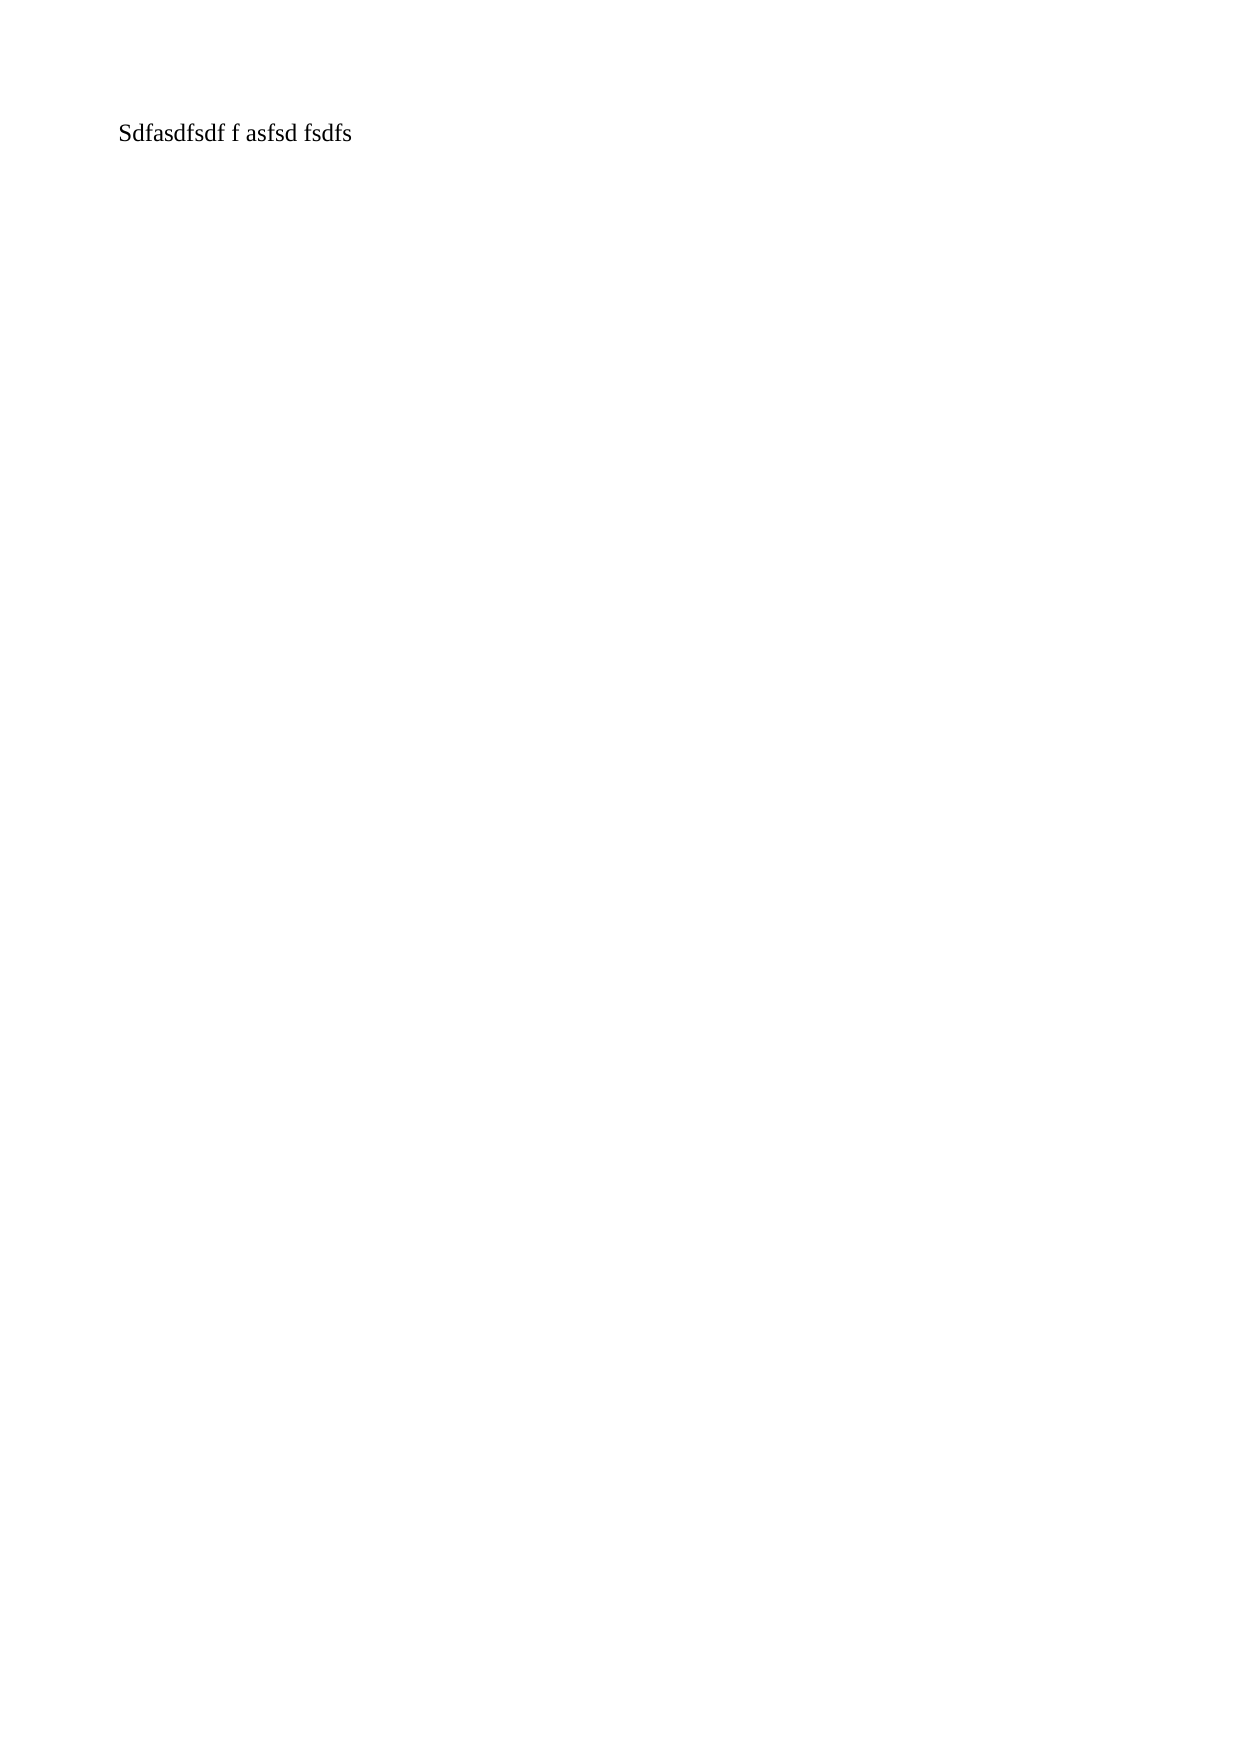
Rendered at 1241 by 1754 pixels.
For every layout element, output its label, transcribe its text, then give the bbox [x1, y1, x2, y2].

text Sdfasdfsdf f asfsd fsdfs [118, 118, 1122, 147]
